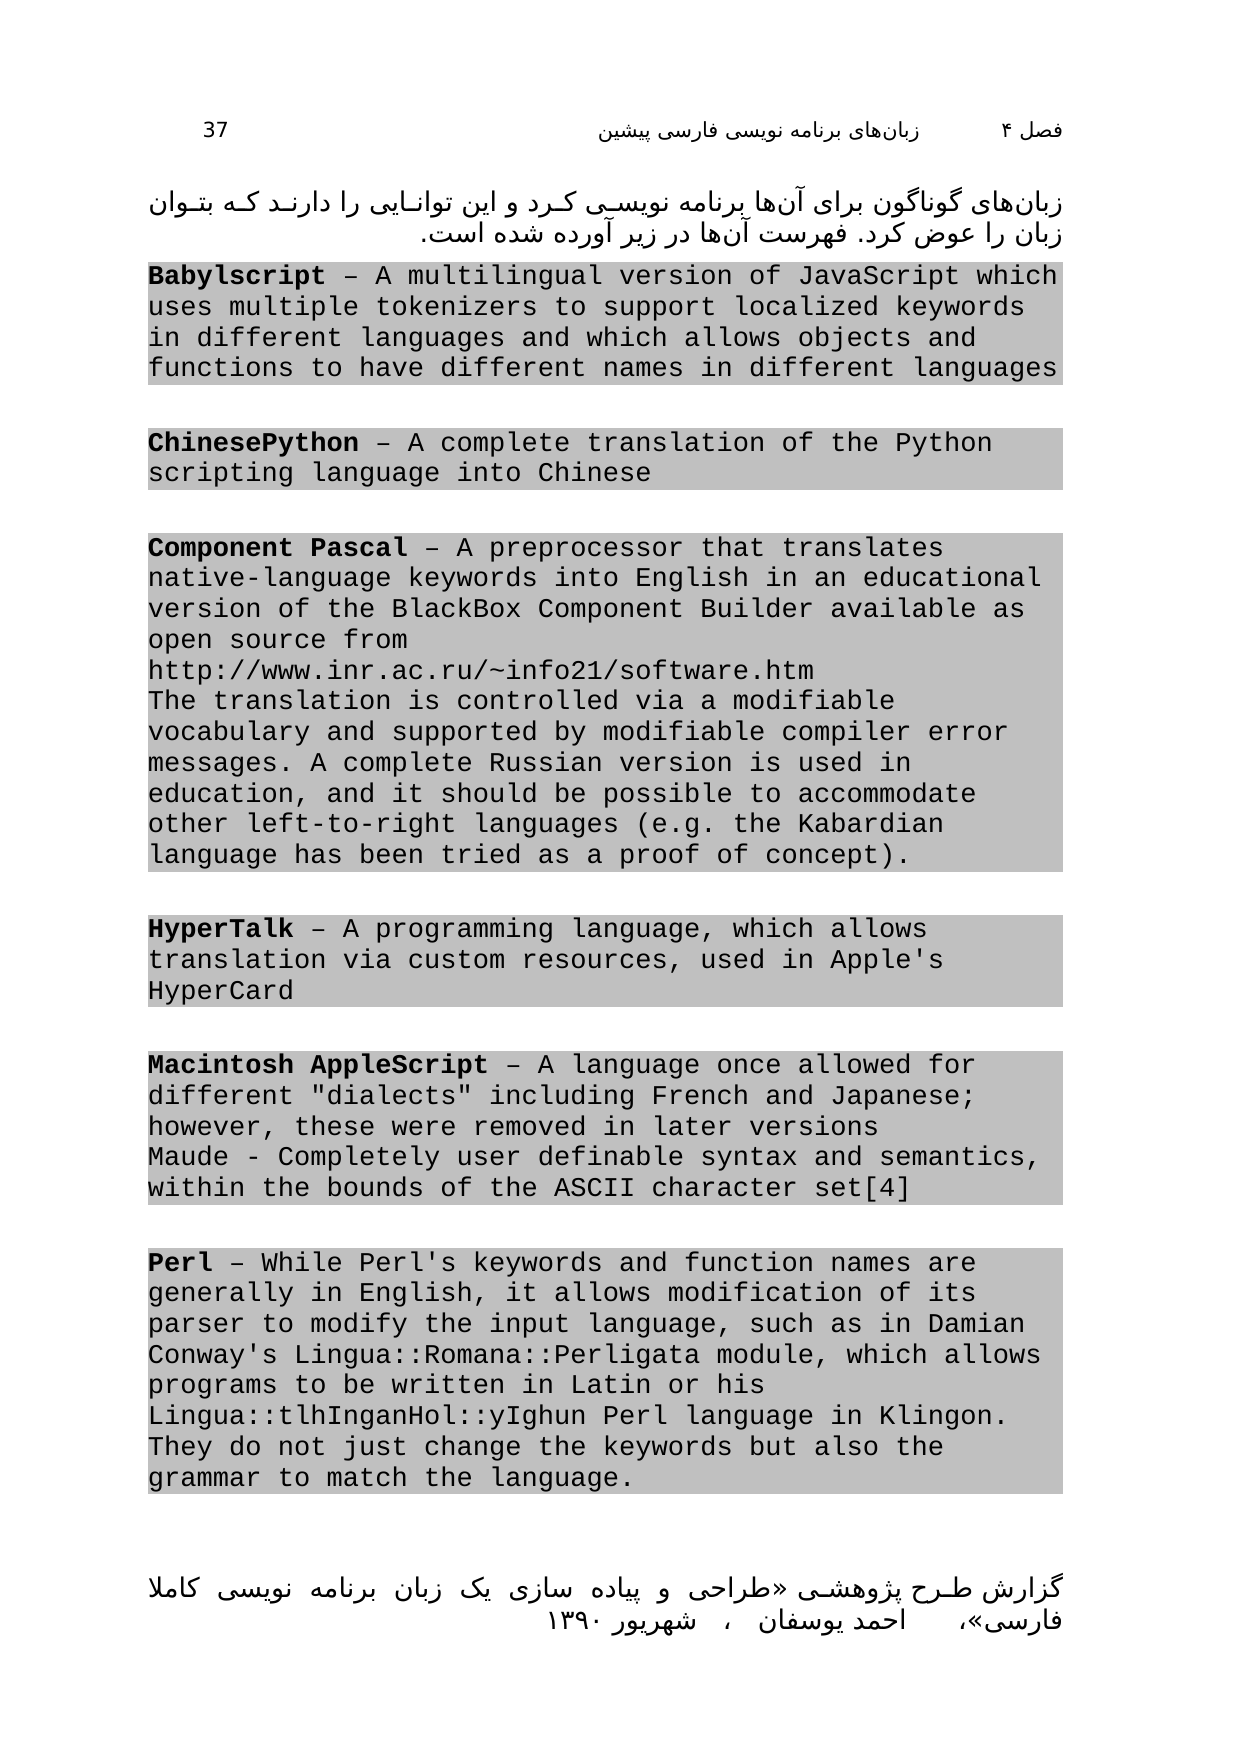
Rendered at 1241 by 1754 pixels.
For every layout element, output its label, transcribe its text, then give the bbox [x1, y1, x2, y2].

text Perl – While Perl's keywords and function names are generally in English, it allows modification of its parser to modify the input language, such as in Damian Conway's Lingua::Romana::Perligata module, which allows programs to be written in Latin or his Lingua::tlhInganHol::yIghun Perl language in Klingon. They do not just change the keywords but also the grammar to match the language. [148, 1248, 1063, 1494]
text ChinesePython – A complete translation of the Python scripting language into Chinese [148, 428, 1063, 490]
text Macintosh AppleScript – A language once allowed for different "dialects" including French and Japanese; however, these were removed in later versions [148, 1051, 1063, 1143]
text The translation is controlled via a modifiable vocabulary and supported by modifiable compiler error messages. A complete Russian version is used in education, and it should be possible to accommodate other left-to-right languages (e.g. the Kabardian language has been tried as a proof of concept). [148, 687, 1063, 872]
text در فهرست داده شده در این صفحه زبان‌های برنامه نویسی گوناگونی دیده می‌شود. همچنین زبان‌های برنامه‌نویسی که این توانایی را دارند که بتوان به زبان‌های گوناگون برای آن‌ها برنامه نویسی کرد و این توانایی را دارند که بتوان زبان را عوض کرد. فهرست آن‌ها در زیر آورده شده است. [148, 186, 1063, 249]
text Component Pascal – A preprocessor that translates native-language keywords into English in an educational version of the BlackBox Component Builder available as open source from http://www.inr.ac.ru/~info21/software.htm [148, 533, 1063, 687]
text HyperTalk – A programming language, which allows translation via custom resources, used in Apple's HyperCard [148, 915, 1063, 1007]
text Babylscript – A multilingual version of JavaScript which uses multiple tokenizers to support localized keywords in different languages and which allows objects and functions to have different names in different languages [148, 262, 1063, 385]
text Maude - Completely user definable syntax and semantics, within the bounds of the ASCII character set[4] [148, 1143, 1063, 1205]
